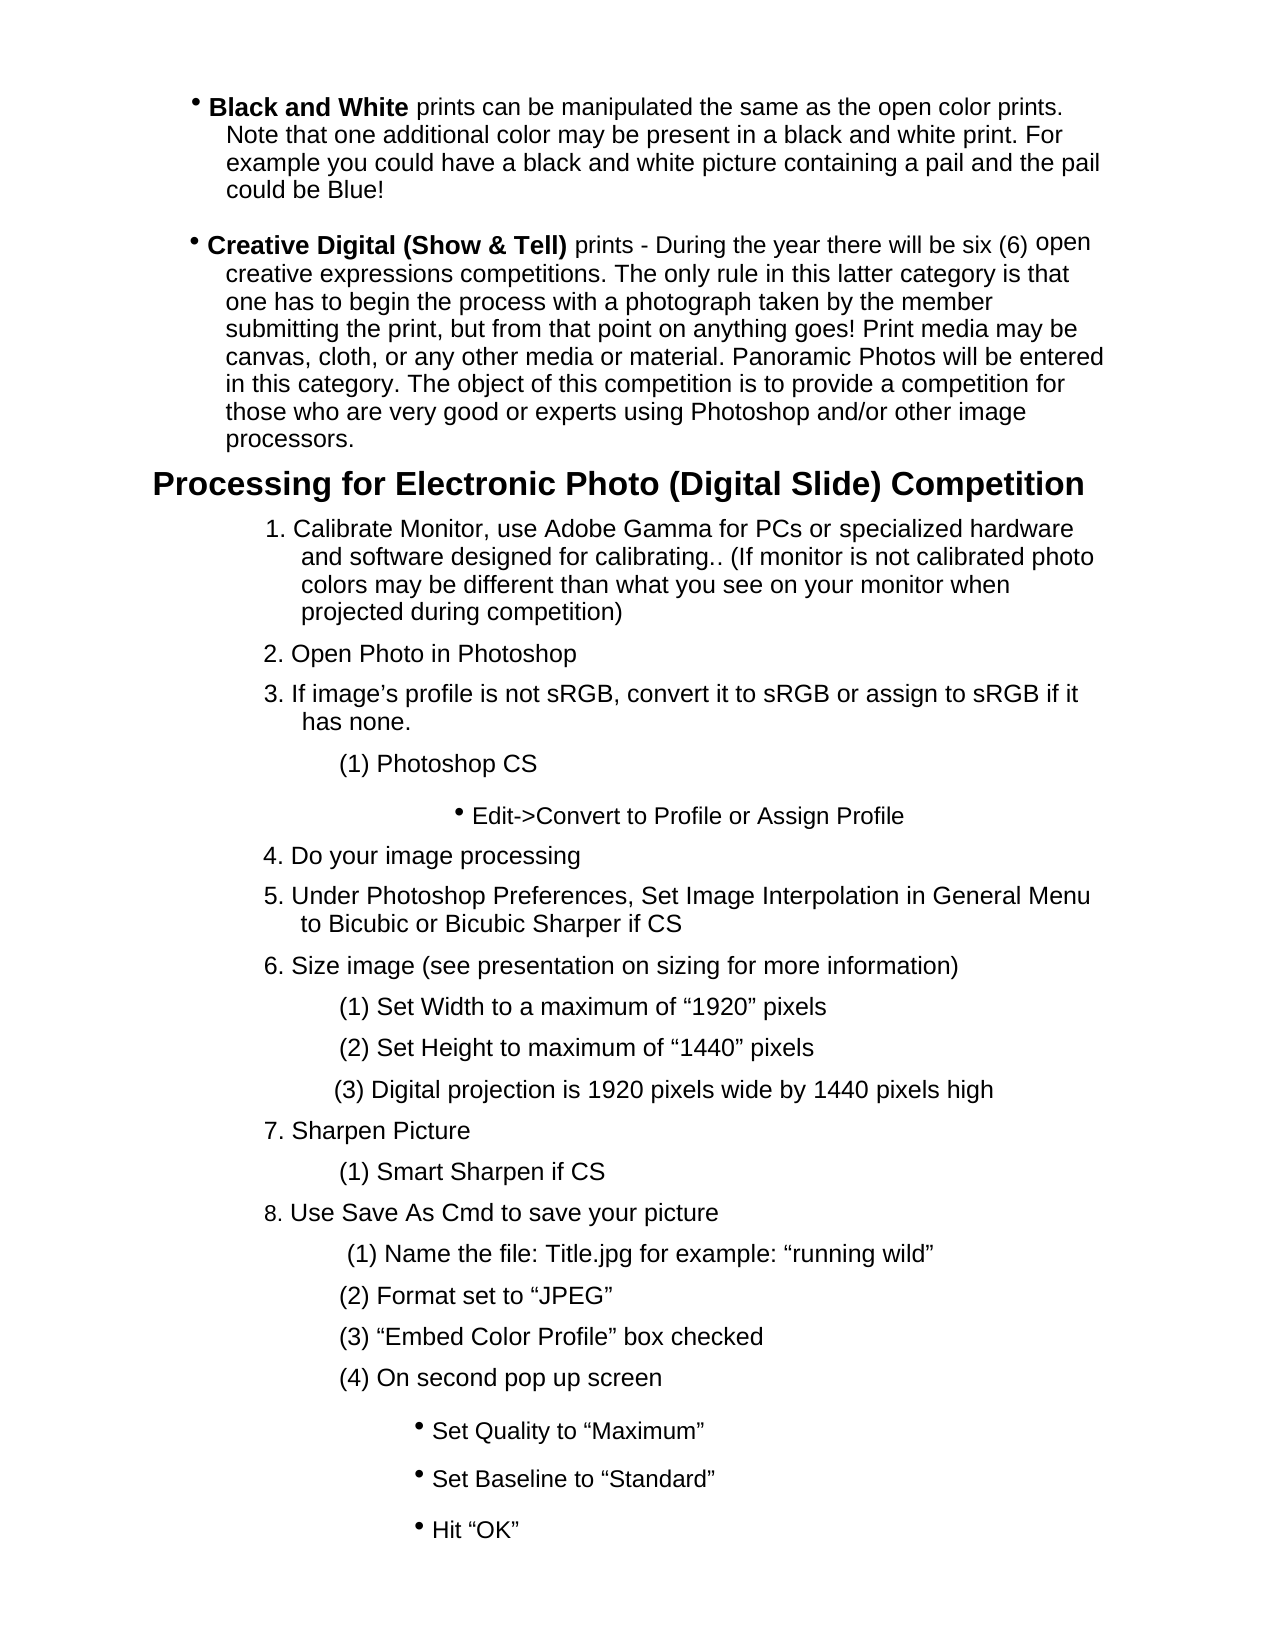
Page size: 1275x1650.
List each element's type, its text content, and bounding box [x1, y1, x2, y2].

text 1. Calibrate Monitor, use Adobe Gamma for PCs or specialized hardware and software designed for calibrating.. (If monitor is not calibrated photo colors may be different than what you see on your monitor when projected during competition) [265, 516, 1111, 626]
text 3. If image’s profile is not sRGB, convert it to sRGB or assign to sRGB if it has none. [263, 680, 1092, 735]
text (2) Format set to “JPEG” [339, 1281, 1131, 1309]
text (4) On second pop up screen [339, 1363, 1131, 1392]
text (1) Set Width to a maximum of “1920” pixels [339, 992, 1131, 1021]
text (1) Photoshop CS [339, 748, 1131, 777]
text 2. Open Photo in Photoshop [263, 639, 1131, 668]
text 4. Do your image processing [263, 841, 1131, 870]
text (2) Set Height to maximum of “1440” pixels [339, 1033, 1131, 1062]
text Processing for Electronic Photo (Digital Slide) Competition [152, 464, 1131, 503]
text (1) Smart Sharpen if CS [339, 1157, 1131, 1186]
text 5. Under Photoshop Preferences, Set Image Interpolation in General Menu to Bicubic or Bicubic Sharper if CS [263, 882, 1107, 937]
text • Hit “OK” [414, 1496, 1131, 1544]
text (3) “Embed Color Profile” box checked [339, 1322, 1131, 1351]
text 6. Size image (see presentation on sizing for more information) [263, 951, 1131, 979]
text (3) Digital projection is 1920 pixels wide by 1440 pixels high [150, 1074, 994, 1103]
text 7. Sharpen Picture [264, 1116, 1131, 1144]
text 8. Use Save As Cmd to save your picture [264, 1198, 1131, 1227]
text • Black and White prints can be manipulated the same as the open color prints. Note that one additional color may be present in a black and white print. For example you could have a black and white picture containing a pail and the pail could be Blue! [191, 73, 1119, 204]
text • Creative Digital (Show & Tell) prints - During the year there will be six (6) open creative expressions competitions. The only rule in this latter category is that one has to begin the process with a photograph taken by the member submitting the print, but from that point on anything goes! Print media may be canvas, cloth, or any other media or material. Panoramic Photos will be entered in this category. The object of this competition is to provide a competition for those who are very good or experts using Photoshop and/or other image processors. [189, 211, 1112, 453]
text (1) Name the file: Title.jpg for example: “running wild” [150, 1239, 1131, 1268]
text • Edit->Convert to Profile or Assign Profile [150, 782, 905, 830]
text • Set Quality to “Maximum” • Set Baseline to “Standard” [414, 1397, 1131, 1492]
